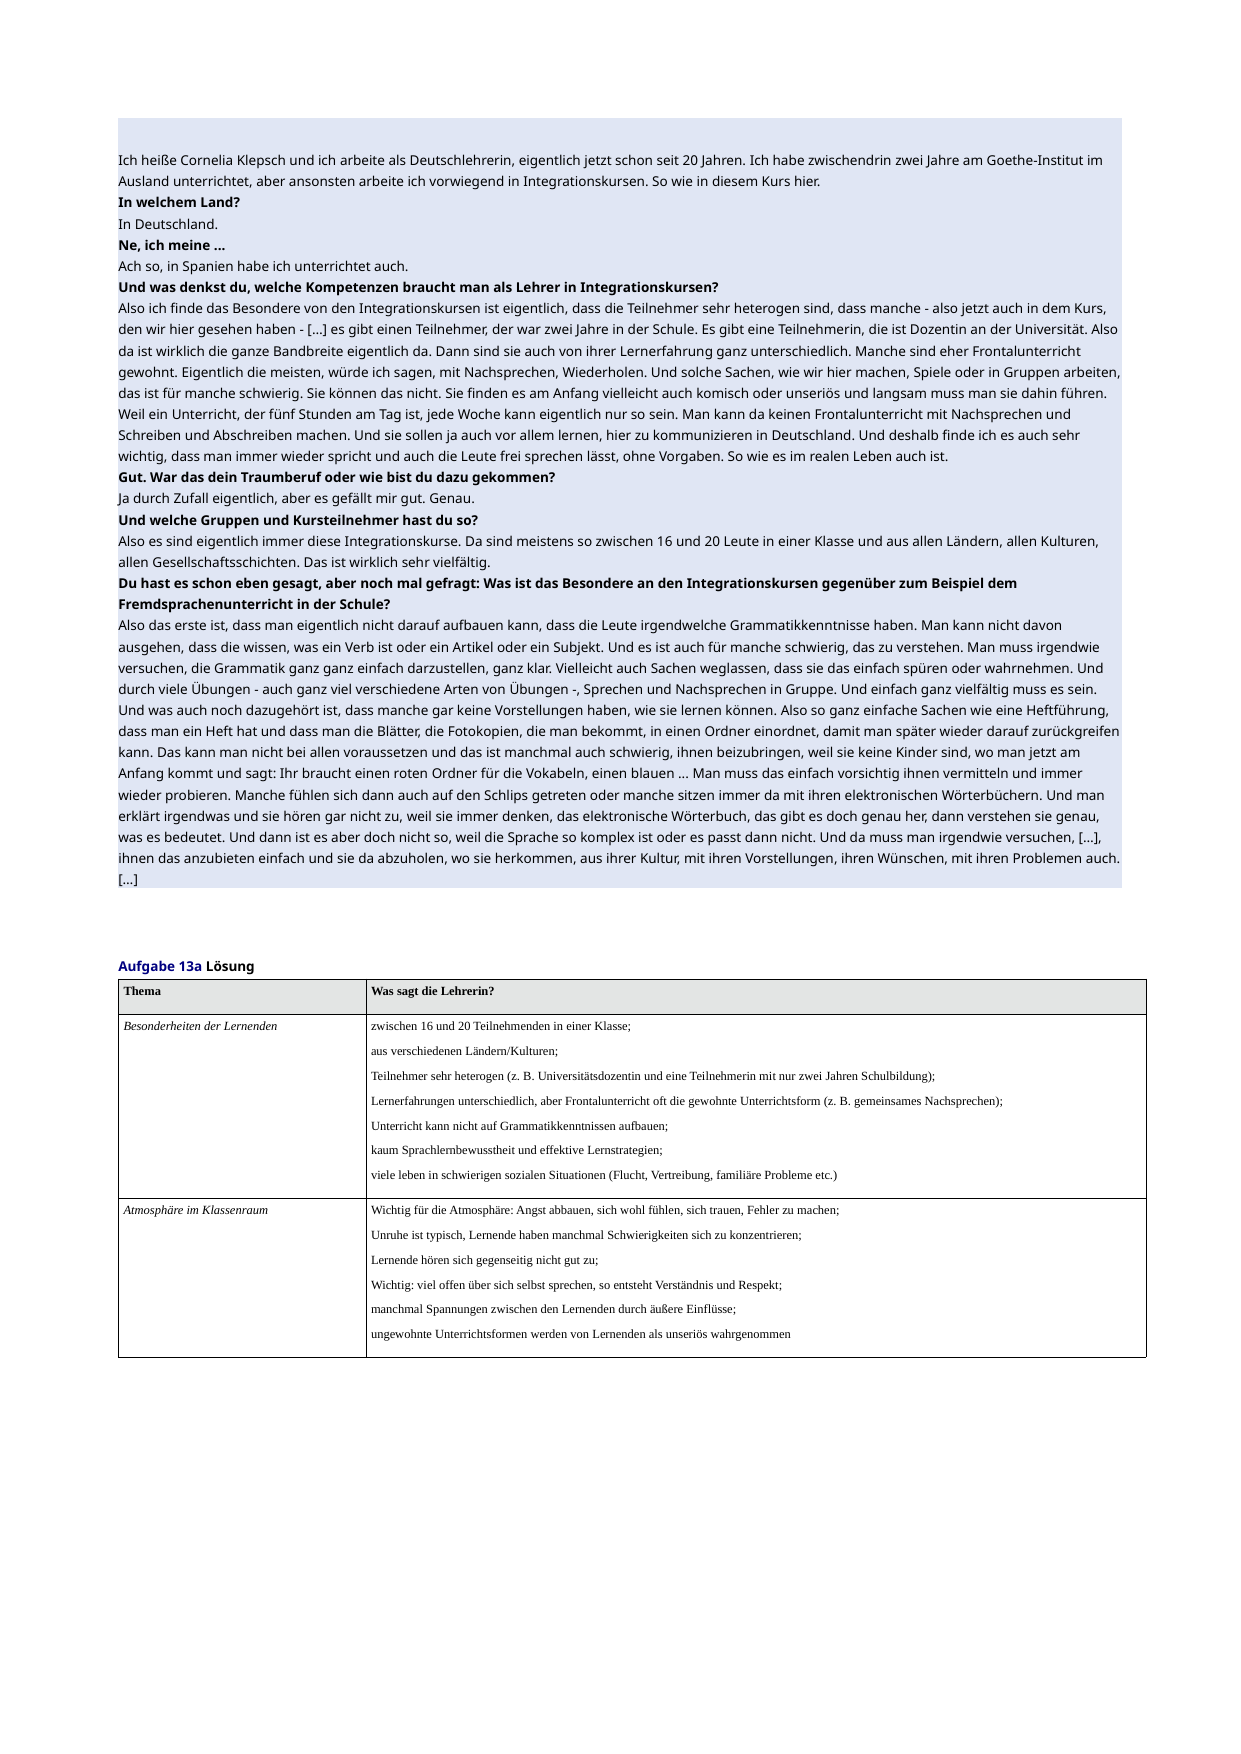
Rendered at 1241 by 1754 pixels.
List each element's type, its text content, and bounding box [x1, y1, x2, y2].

table_header Was sagt die Lehrerin? [367, 980, 1146, 1014]
table_header Thema [119, 980, 366, 1014]
table_cell zwischen 16 und 20 Teilnehmenden in einer Klasse; aus verschiedenen Ländern/Kulturen; Teilnehmer sehr heterogen (z. B. Universitätsdozentin und eine Teilnehmerin mit nur zwei Jahren Schulbildung); Lernerfahrungen unterschiedlich, aber Frontalunterricht oft die gewohnte Unterrichtsform (z. B. gemeinsames Nachsprechen); Unterricht kann nicht auf Grammatikkenntnissen aufbauen; kaum Sprachlernbewusstheit und effektive Lernstrategien; viele leben in schwierigen sozialen Situationen (Flucht, Vertreibung, familiäre Probleme etc.) [367, 1015, 1146, 1198]
text Ach so, in Spanien habe ich unterrichtet auch. [118, 257, 1122, 275]
table_cell Besonderheiten der Lernenden [119, 1015, 366, 1198]
text Und was denkst du, welche Kompetenzen braucht man als Lehrer in Integrationskursen? [118, 278, 1122, 296]
text Du hast es schon eben gesagt, aber noch mal gefragt: Was ist das Besondere an den Integrationskursen gegenüber zum Beispiel dem Fremdsprachenunterricht in der Schule? [118, 574, 1122, 614]
text Ne, ich meine ... [118, 236, 1122, 254]
table_cell Wichtig für die Atmosphäre: Angst abbauen, sich wohl fühlen, sich trauen, Fehler zu machen; Unruhe ist typisch, Lernende haben manchmal Schwierigkeiten sich zu konzentrieren; Lernende hören sich gegenseitig nicht gut zu; Wichtig: viel offen über sich selbst sprechen, so entsteht Verständnis und Respekt; manchmal Spannungen zwischen den Lernenden durch äußere Einflüsse; ungewohnte Unterrichtsformen werden von Lernenden als unseriös wahrgenommen [367, 1199, 1146, 1357]
table_cell Atmosphäre im Klassenraum [119, 1199, 366, 1357]
text Ja durch Zufall eigentlich, aber es gefällt mir gut. Genau. [118, 489, 1122, 508]
text Aufgabe 13a Lösung [118, 957, 1122, 976]
text Also es sind eigentlich immer diese Integrationskurse. Da sind meistens so zwischen 16 und 20 Leute in einer Klasse und aus allen Ländern, allen Kulturen, allen Gesellschaftsschichten. Das ist wirklich sehr vielfältig. [118, 532, 1122, 571]
text Ich heiße Cornelia Klepsch und ich arbeite als Deutschlehrerin, eigentlich jetzt schon seit 20 Jahren. Ich habe zwischendrin zwei Jahre am Goethe-Institut im Ausland unterrichtet, aber ansonsten arbeite ich vorwiegend in Integrationskursen. So wie in diesem Kurs hier. [118, 151, 1122, 191]
text Also ich finde das Besondere von den Integrationskursen ist eigentlich, dass die Teilnehmer sehr heterogen sind, dass manche - also jetzt auch in dem Kurs, den wir hier gesehen haben - […] es gibt einen Teilnehmer, der war zwei Jahre in der Schule. Es gibt eine Teilnehmerin, die ist Dozentin an der Universität. Also da ist wirklich die ganze Bandbreite eigentlich da. Dann sind sie auch von ihrer Lernerfahrung ganz unterschiedlich. Manche sind eher Frontalunterricht gewohnt. Eigentlich die meisten, würde ich sagen, mit Nachsprechen, Wiederholen. Und solche Sachen, wie wir hier machen, Spiele oder in Gruppen arbeiten, das ist für manche schwierig. Sie können das nicht. Sie finden es am Anfang vielleicht auch komisch oder unseriös und langsam muss man sie dahin führen. Weil ein Unterricht, der fünf Stunden am Tag ist, jede Woche kann eigentlich nur so sein. Man kann da keinen Frontalunterricht mit Nachsprechen und Schreiben und Abschreiben machen. Und sie sollen ja auch vor allem lernen, hier zu kommunizieren in Deutschland. Und deshalb finde ich es auch sehr wichtig, dass man immer wieder spricht und auch die Leute frei sprechen lässt, ohne Vorgaben. So wie es im realen Leben auch ist. [118, 299, 1122, 466]
text In Deutschland. [118, 214, 1122, 233]
text Und welche Gruppen und Kursteilnehmer hast du so? [118, 511, 1122, 529]
text Also das erste ist, dass man eigentlich nicht darauf aufbauen kann, dass die Leute irgendwelche Grammatikkenntnisse haben. Man kann nicht davon ausgehen, dass die wissen, was ein Verb ist oder ein Artikel oder ein Subjekt. Und es ist auch für manche schwierig, das zu verstehen. Man muss irgendwie versuchen, die Grammatik ganz ganz einfach darzustellen, ganz klar. Vielleicht auch Sachen weglassen, dass sie das einfach spüren oder wahrnehmen. Und durch viele Übungen - auch ganz viel verschiedene Arten von Übungen -, Sprechen und Nachsprechen in Gruppe. Und einfach ganz vielfältig muss es sein. Und was auch noch dazugehört ist, dass manche gar keine Vorstellungen haben, wie sie lernen können. Also so ganz einfache Sachen wie eine Heftführung, dass man ein Heft hat und dass man die Blätter, die Fotokopien, die man bekommt, in einen Ordner einordnet, damit man später wieder darauf zurückgreifen kann. Das kann man nicht bei allen voraussetzen und das ist manchmal auch schwierig, ihnen beizubringen, weil sie keine Kinder sind, wo man jetzt am Anfang kommt und sagt: Ihr braucht einen roten Ordner für die Vokabeln, einen blauen ... Man muss das einfach vorsichtig ihnen vermitteln und immer wieder probieren. Manche fühlen sich dann auch auf den Schlips getreten oder manche sitzen immer da mit ihren elektronischen Wörterbüchern. Und man erklärt irgendwas und sie hören gar nicht zu, weil sie immer denken, das elektronische Wörterbuch, das gibt es doch genau her, dann verstehen sie genau, was es bedeutet. Und dann ist es aber doch nicht so, weil die Sprache so komplex ist oder es passt dann nicht. Und da muss man irgendwie versuchen, […], ihnen das anzubieten einfach und sie da abzuholen, wo sie herkommen, aus ihrer Kultur, mit ihren Vorstellungen, ihren Wünschen, mit ihren Problemen auch. […] [118, 616, 1122, 888]
text Gut. War das dein Traumberuf oder wie bist du dazu gekommen? [118, 468, 1122, 487]
text In welchem Land? [118, 193, 1122, 212]
